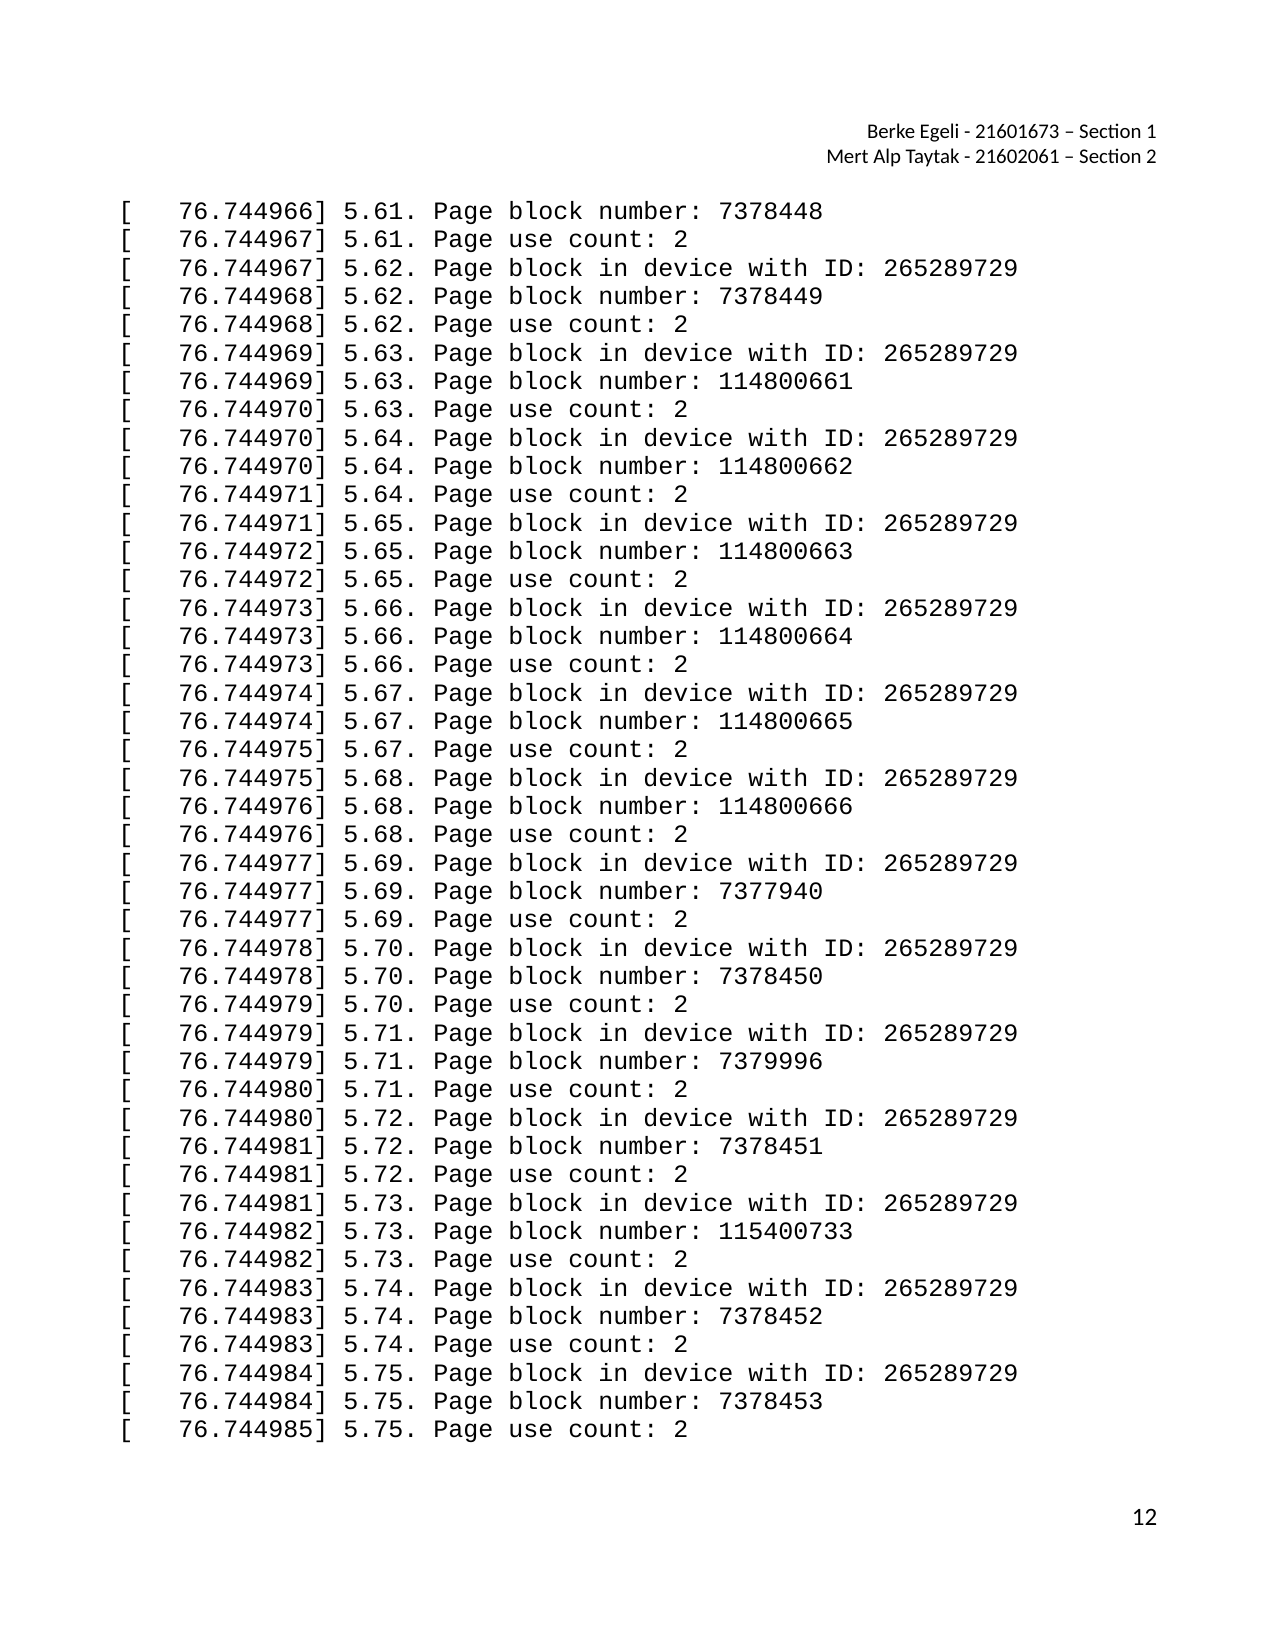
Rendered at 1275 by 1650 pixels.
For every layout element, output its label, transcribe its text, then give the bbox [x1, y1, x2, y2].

text [ 76.744970] 5.64. Page block in device with ID: 265289729 [118, 425, 1157, 453]
text [ 76.744979] 5.71. Page block in device with ID: 265289729 [118, 1020, 1157, 1048]
text [ 76.744967] 5.62. Page block in device with ID: 265289729 [118, 255, 1157, 283]
text [ 76.744975] 5.67. Page use count: 2 [118, 737, 1157, 765]
text [ 76.744970] 5.63. Page use count: 2 [118, 397, 1157, 425]
text [ 76.744979] 5.71. Page block number: 7379996 [118, 1048, 1157, 1077]
text [ 76.744966] 5.61. Page block number: 7378448 [118, 198, 1157, 227]
text [ 76.744981] 5.72. Page use count: 2 [118, 1162, 1157, 1190]
text [ 76.744973] 5.66. Page block in device with ID: 265289729 [118, 595, 1157, 623]
text [ 76.744972] 5.65. Page block number: 114800663 [118, 538, 1157, 567]
text [ 76.744972] 5.65. Page use count: 2 [118, 567, 1157, 595]
text [ 76.744977] 5.69. Page block in device with ID: 265289729 [118, 850, 1157, 878]
text [ 76.744977] 5.69. Page use count: 2 [118, 907, 1157, 935]
text [ 76.744976] 5.68. Page block number: 114800666 [118, 793, 1157, 822]
text [ 76.744976] 5.68. Page use count: 2 [118, 822, 1157, 850]
text [ 76.744975] 5.68. Page block in device with ID: 265289729 [118, 765, 1157, 793]
text [ 76.744983] 5.74. Page block in device with ID: 265289729 [118, 1275, 1157, 1303]
text [ 76.744979] 5.70. Page use count: 2 [118, 992, 1157, 1020]
text [ 76.744974] 5.67. Page block number: 114800665 [118, 708, 1157, 737]
text [ 76.744968] 5.62. Page block number: 7378449 [118, 283, 1157, 312]
text [ 76.744983] 5.74. Page use count: 2 [118, 1332, 1157, 1360]
text [ 76.744971] 5.64. Page use count: 2 [118, 482, 1157, 510]
text [ 76.744984] 5.75. Page block in device with ID: 265289729 [118, 1360, 1157, 1388]
text [ 76.744982] 5.73. Page use count: 2 [118, 1247, 1157, 1275]
text [ 76.744984] 5.75. Page block number: 7378453 [118, 1388, 1157, 1417]
text [ 76.744980] 5.71. Page use count: 2 [118, 1077, 1157, 1105]
text [ 76.744985] 5.75. Page use count: 2 [118, 1417, 1157, 1445]
text [ 76.744978] 5.70. Page block in device with ID: 265289729 [118, 935, 1157, 963]
text [ 76.744978] 5.70. Page block number: 7378450 [118, 963, 1157, 992]
text [ 76.744981] 5.73. Page block in device with ID: 265289729 [118, 1190, 1157, 1218]
text [ 76.744973] 5.66. Page use count: 2 [118, 652, 1157, 680]
text [ 76.744969] 5.63. Page block in device with ID: 265289729 [118, 340, 1157, 368]
text [ 76.744980] 5.72. Page block in device with ID: 265289729 [118, 1105, 1157, 1133]
text [ 76.744977] 5.69. Page block number: 7377940 [118, 878, 1157, 907]
text [ 76.744968] 5.62. Page use count: 2 [118, 312, 1157, 340]
text [ 76.744981] 5.72. Page block number: 7378451 [118, 1133, 1157, 1162]
text [ 76.744970] 5.64. Page block number: 114800662 [118, 453, 1157, 482]
text [ 76.744974] 5.67. Page block in device with ID: 265289729 [118, 680, 1157, 708]
text [ 76.744971] 5.65. Page block in device with ID: 265289729 [118, 510, 1157, 538]
text [ 76.744983] 5.74. Page block number: 7378452 [118, 1303, 1157, 1332]
text [ 76.744969] 5.63. Page block number: 114800661 [118, 368, 1157, 397]
text [ 76.744967] 5.61. Page use count: 2 [118, 227, 1157, 255]
text [ 76.744973] 5.66. Page block number: 114800664 [118, 623, 1157, 652]
text [ 76.744982] 5.73. Page block number: 115400733 [118, 1218, 1157, 1247]
